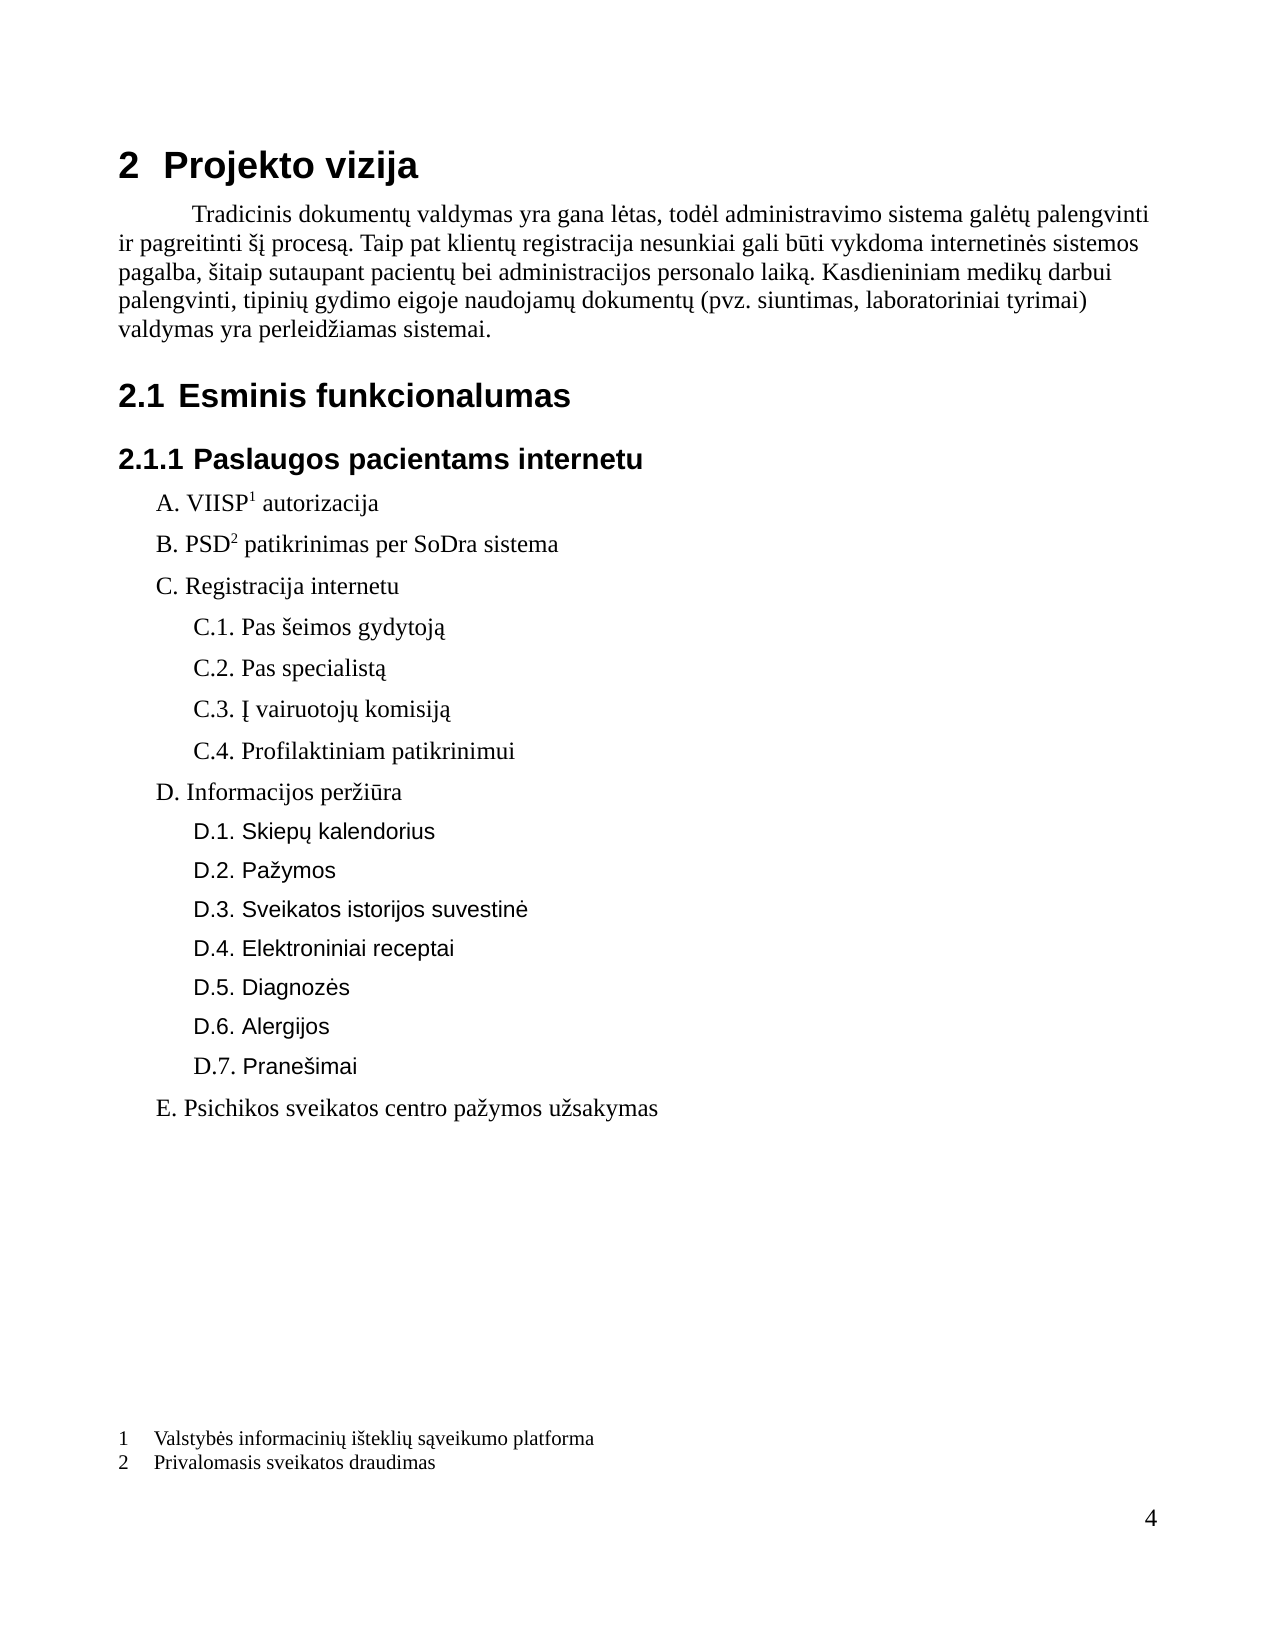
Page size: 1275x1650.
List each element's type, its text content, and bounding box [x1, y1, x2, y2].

list Alergijos [193, 1013, 1157, 1039]
list Privalomasis sveikatos draudimas [118, 1449, 1157, 1474]
list Profilaktiniam patikrinimui [193, 736, 1157, 764]
subtitle Projekto vizija [118, 143, 1157, 187]
subtitle Paslaugos pacientams internetu [118, 442, 1157, 476]
list Elektroniniai receptai [193, 935, 1157, 961]
list Psichikos sveikatos centro pažymos užsakymas [156, 1093, 1157, 1121]
subtitle Esminis funkcionalumas [118, 376, 1157, 415]
list Informacijos peržiūra [156, 777, 1157, 806]
list Pažymos [193, 857, 1157, 883]
list Skiepų kalendorius [193, 818, 1157, 845]
list Registracija internetu [156, 571, 1157, 599]
list PSD patikrinimas per SoDra sistema [156, 529, 1157, 558]
list Sveikatos istorijos suvestinė [193, 896, 1157, 922]
list Diagnozės [193, 974, 1157, 1000]
list Pas specialistą [193, 653, 1157, 682]
list Pas šeimos gydytoją [193, 612, 1157, 641]
text Tradicinis dokumentų valdymas yra gana lėtas, todėl administravimo sistema galėtų palengvinti ir pagreitinti šį procesą. Taip pat klientų registracija nesunkiai gali būti vykdoma internetinės sistemos pagalba, šitaip sutaupant pacientų bei administracijos personalo laiką. Kasdieniniam medikų darbui palengvinti, tipinių gydimo eigoje naudojamų dokumentų (pvz. siuntimas, laboratoriniai tyrimai) valdymas yra perleidžiamas sistemai. [118, 199, 1157, 343]
list Valstybės informacinių išteklių sąveikumo platforma [118, 1426, 1157, 1449]
list Į vairuotojų komisiją [193, 694, 1157, 723]
list Pranešimai [193, 1051, 1157, 1080]
list VIISP autorizacija [156, 488, 1157, 517]
